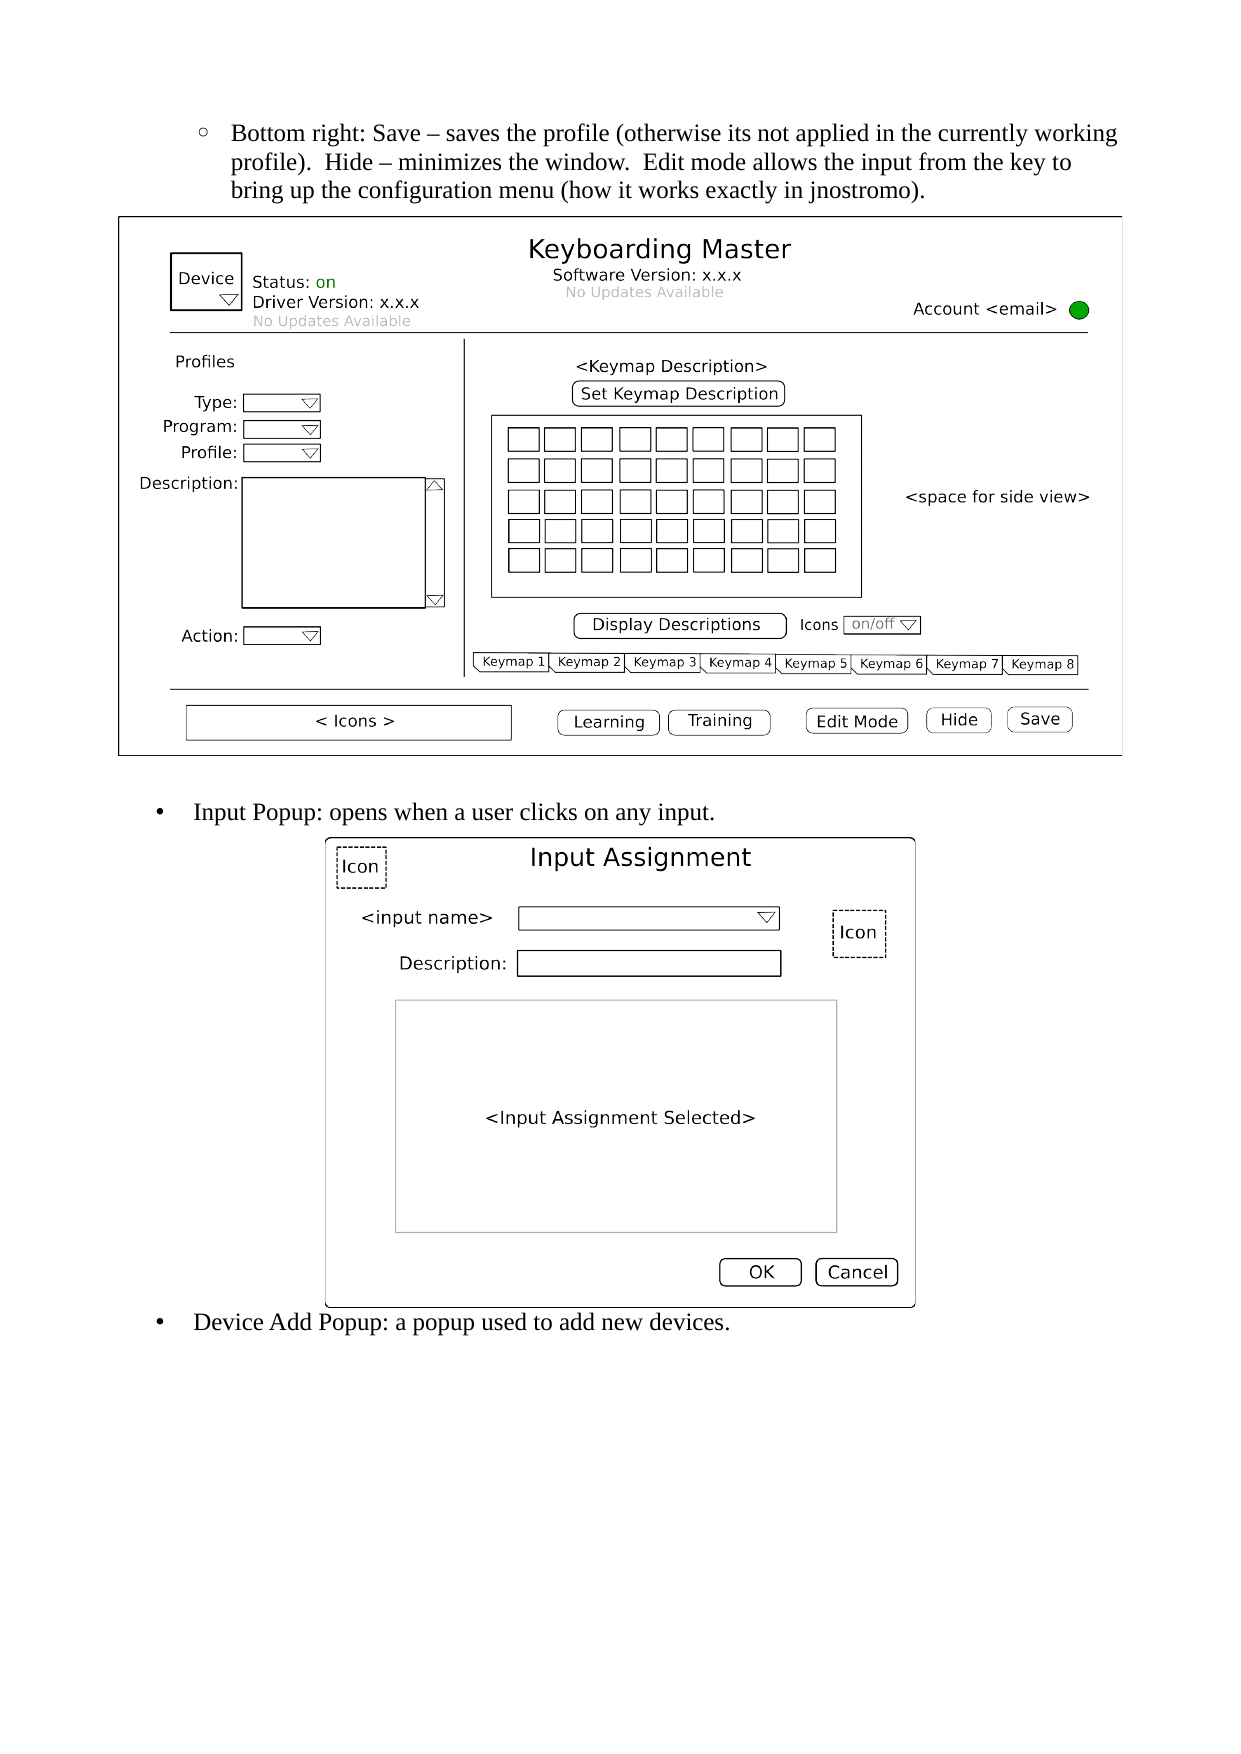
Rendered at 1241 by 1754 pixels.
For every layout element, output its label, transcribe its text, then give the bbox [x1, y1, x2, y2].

list Input Popup: opens when a user clicks on any input. [156, 797, 1122, 825]
picture [118, 216, 1123, 756]
list Bottom right: Save – saves the profile (otherwise its not applied in the currently working profile). Hide – minimizes the window. Edit mode allows the input from the key to bring up the configuration menu (how it works exactly in jnostromo). [193, 118, 1122, 204]
picture [325, 837, 916, 1308]
list Device Add Popup: a popup used to add new devices. [156, 1281, 1122, 1336]
